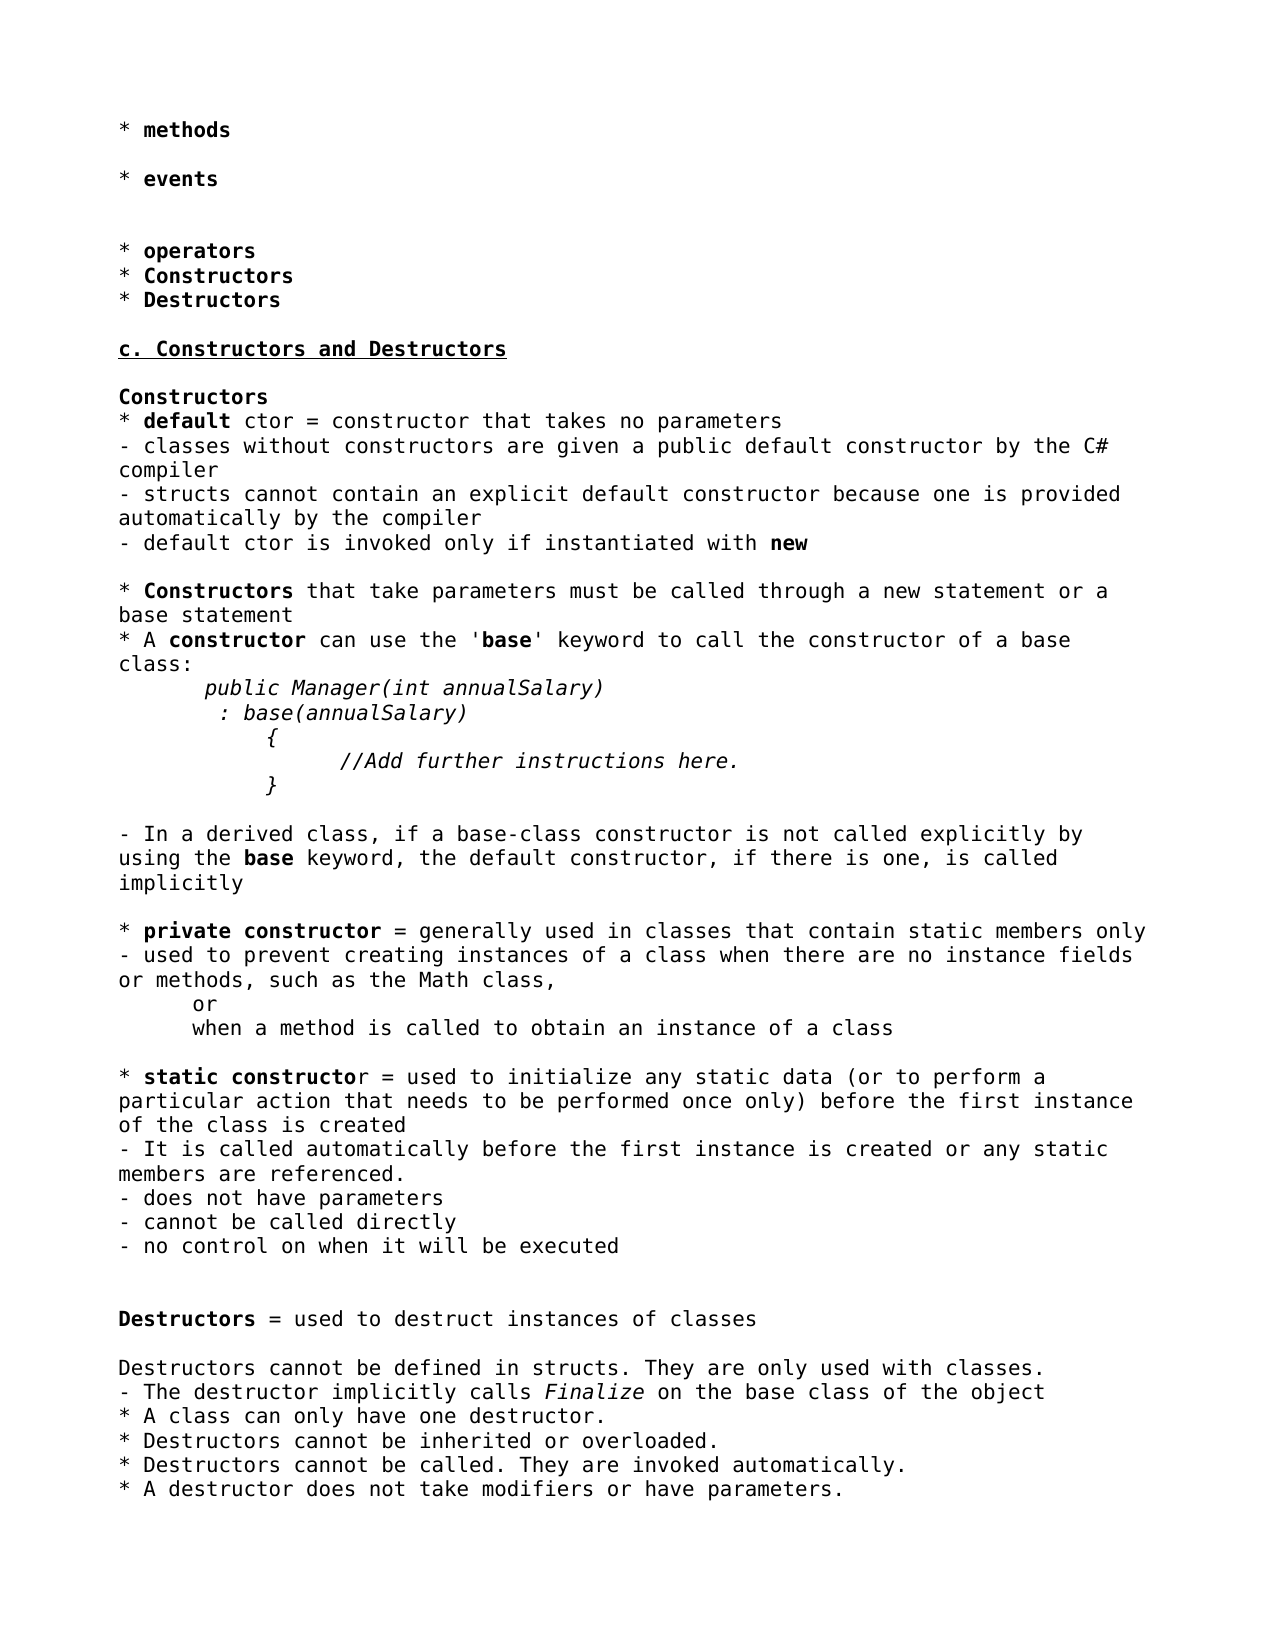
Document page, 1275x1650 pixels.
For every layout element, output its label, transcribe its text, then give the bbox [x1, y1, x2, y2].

text * A constructor can use the 'base' keyword to call the constructor of a base class: [118, 628, 1157, 676]
text * private constructor = generally used in classes that contain static members only [118, 919, 1157, 943]
text or [118, 992, 1157, 1016]
text - It is called automatically before the first instance is created or any static members are referenced. [118, 1137, 1157, 1186]
text * A destructor does not take modifiers or have parameters. [118, 1477, 1157, 1502]
text - does not have parameters [118, 1186, 1157, 1210]
text - no control on when it will be executed [118, 1234, 1157, 1259]
text * events [118, 167, 1157, 191]
text * operators [118, 239, 1157, 264]
text * Destructors cannot be called. They are invoked automatically. [118, 1453, 1157, 1477]
text * default ctor = constructor that takes no parameters [118, 409, 1157, 434]
text * Destructors cannot be inherited or overloaded. [118, 1429, 1157, 1453]
text Constructors [118, 385, 1157, 409]
text Destructors = used to destruct instances of classes [118, 1307, 1157, 1332]
text - cannot be called directly [118, 1210, 1157, 1234]
text * Constructors [118, 264, 1157, 288]
text } [118, 773, 1157, 798]
text * methods [118, 118, 1157, 142]
text - used to prevent creating instances of a class when there are no instance fields or methods, such as the Math class, [118, 943, 1157, 992]
text Destructors cannot be defined in structs. They are only used with classes. [118, 1356, 1157, 1380]
text * Destructors [118, 288, 1157, 312]
text - In a derived class, if a base-class constructor is not called explicitly by using the base keyword, the default constructor, if there is one, is called implicitly [118, 822, 1157, 895]
text c. Constructors and Destructors [118, 337, 1157, 361]
text //Add further instructions here. [118, 749, 1157, 773]
text when a method is called to obtain an instance of a class [118, 1016, 1157, 1040]
text * A class can only have one destructor. [118, 1404, 1157, 1429]
text public Manager(int annualSalary) [118, 676, 1157, 701]
text - classes without constructors are given a public default constructor by the C# compiler [118, 434, 1157, 482]
text - The destructor implicitly calls Finalize on the base class of the object [118, 1380, 1157, 1404]
text * static constructor = used to initialize any static data (or to perform a particular action that needs to be performed once only) before the first instance of the class is created [118, 1065, 1157, 1137]
text : base(annualSalary) [118, 701, 1157, 725]
text { [118, 725, 1157, 749]
text - default ctor is invoked only if instantiated with new [118, 531, 1157, 555]
text * Constructors that take parameters must be called through a new statement or a base statement [118, 579, 1157, 628]
text - structs cannot contain an explicit default constructor because one is provided automatically by the compiler [118, 482, 1157, 531]
